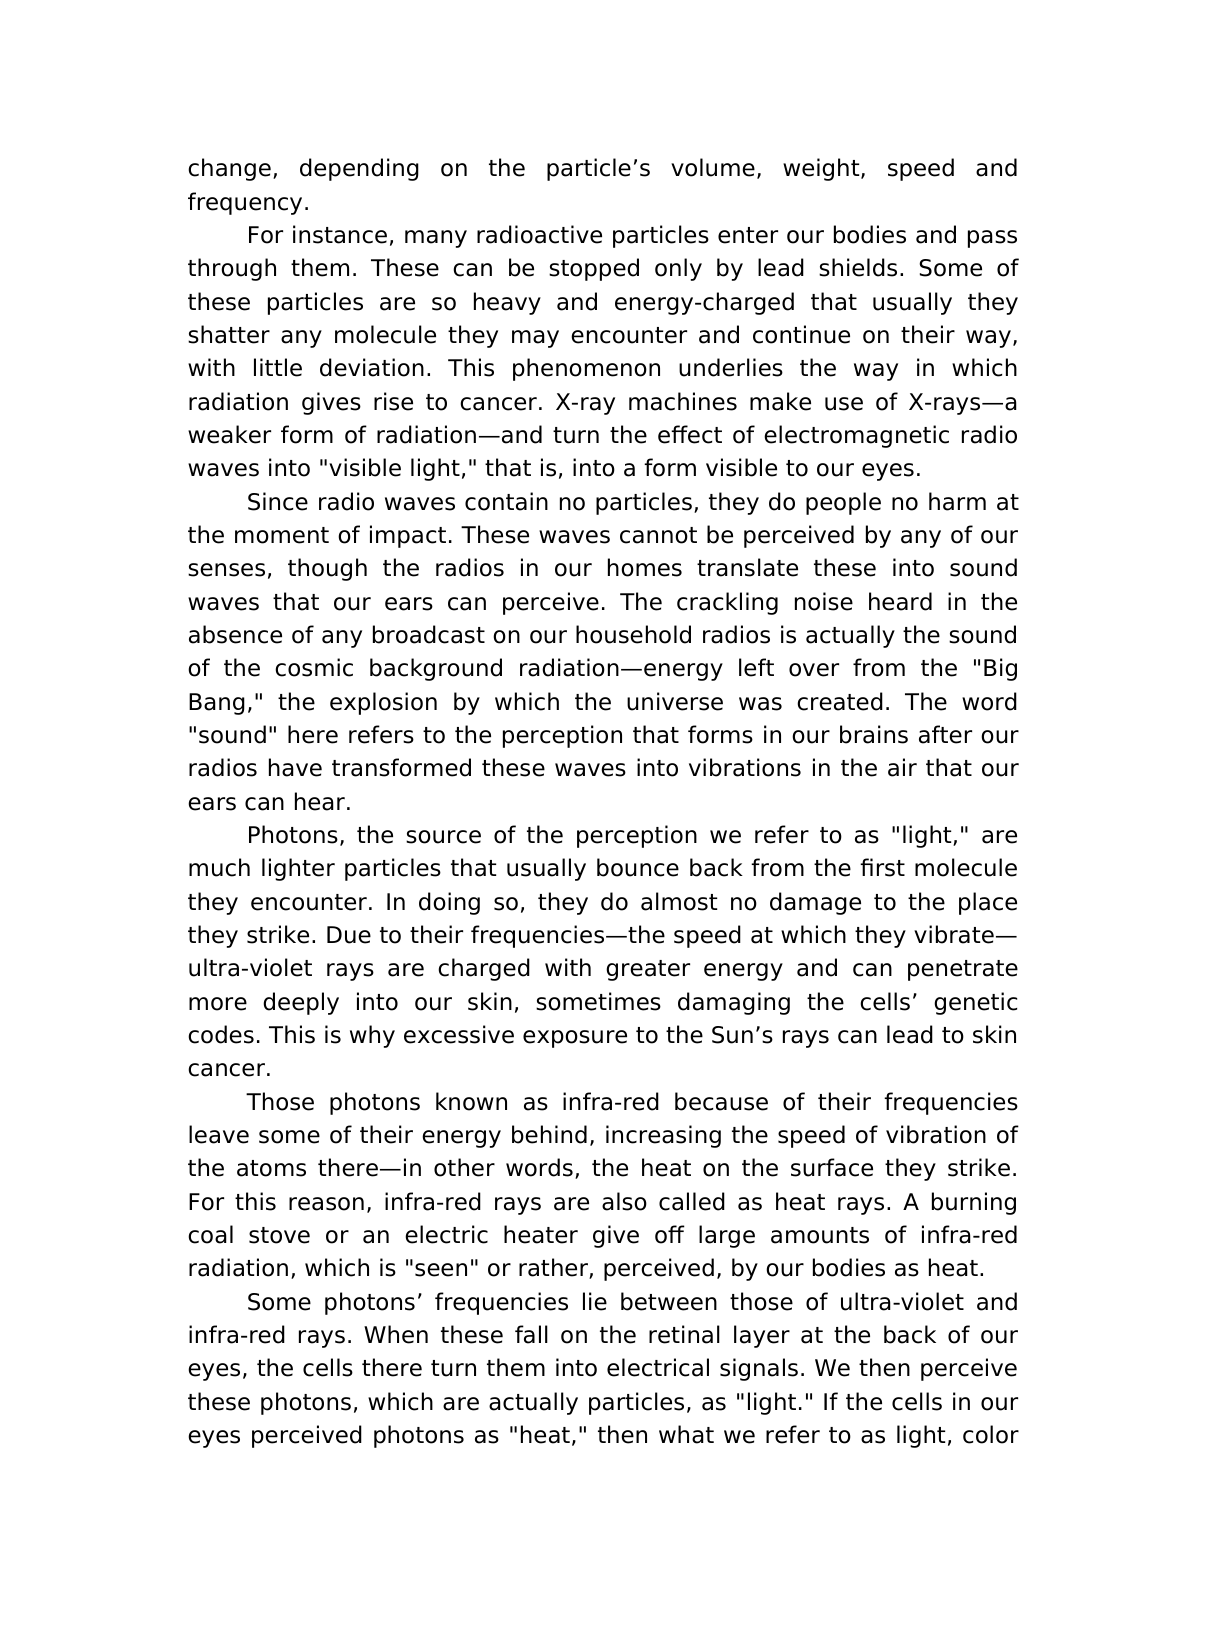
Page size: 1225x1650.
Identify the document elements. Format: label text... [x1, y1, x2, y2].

text Some photons’ frequencies lie between those of ultra-violet and infra-red rays. When these fall on the retinal layer at the back of our eyes, the cells there turn them into electrical signals. We then perceive these photons, which are actually particles, as "light." If the cells in our eyes perceived photons as "heat," then what we refer to as light, color [187, 1283, 1020, 1450]
text For instance, many radioactive particles enter our bodies and pass through them. These can be stopped only by lead shields. Some of these particles are so heavy and energy-charged that usually they shatter any molecule they may encounter and continue on their way, with little deviation. This phenomenon underlies the way in which radiation gives rise to cancer. X-ray machines make use of X-rays—a weaker form of radiation—and turn the effect of electromagnetic radio waves into "visible light," that is, into a form visible to our eyes. [187, 217, 1020, 483]
text Photons, the source of the perception we refer to as "light," are much lighter particles that usually bounce back from the first molecule they encounter. In doing so, they do almost no damage to the place they strike. Due to their frequencies—the speed at which they vibrate—ultra-violet rays are charged with greater energy and can penetrate more deeply into our skin, sometimes damaging the cells’ genetic codes. This is why excessive exposure to the Sun’s rays can lead to skin cancer. [187, 817, 1020, 1083]
text change, depending on the particle’s volume, weight, speed and frequency. [187, 150, 1020, 217]
text Since radio waves contain no particles, they do people no harm at the moment of impact. These waves cannot be perceived by any of our senses, though the radios in our homes translate these into sound waves that our ears can perceive. The crackling noise heard in the absence of any broadcast on our household radios is actually the sound of the cosmic background radiation—energy left over from the "Big Bang," the explosion by which the universe was created. The word "sound" here refers to the perception that forms in our brains after our radios have transformed these waves into vibrations in the air that our ears can hear. [187, 483, 1020, 817]
text Those photons known as infra-red because of their frequencies leave some of their energy behind, increasing the speed of vibration of the atoms there—in other words, the heat on the surface they strike. For this reason, infra-red rays are also called as heat rays. A burning coal stove or an electric heater give off large amounts of infra-red radiation, which is "seen" or rather, perceived, by our bodies as heat. [187, 1083, 1020, 1283]
